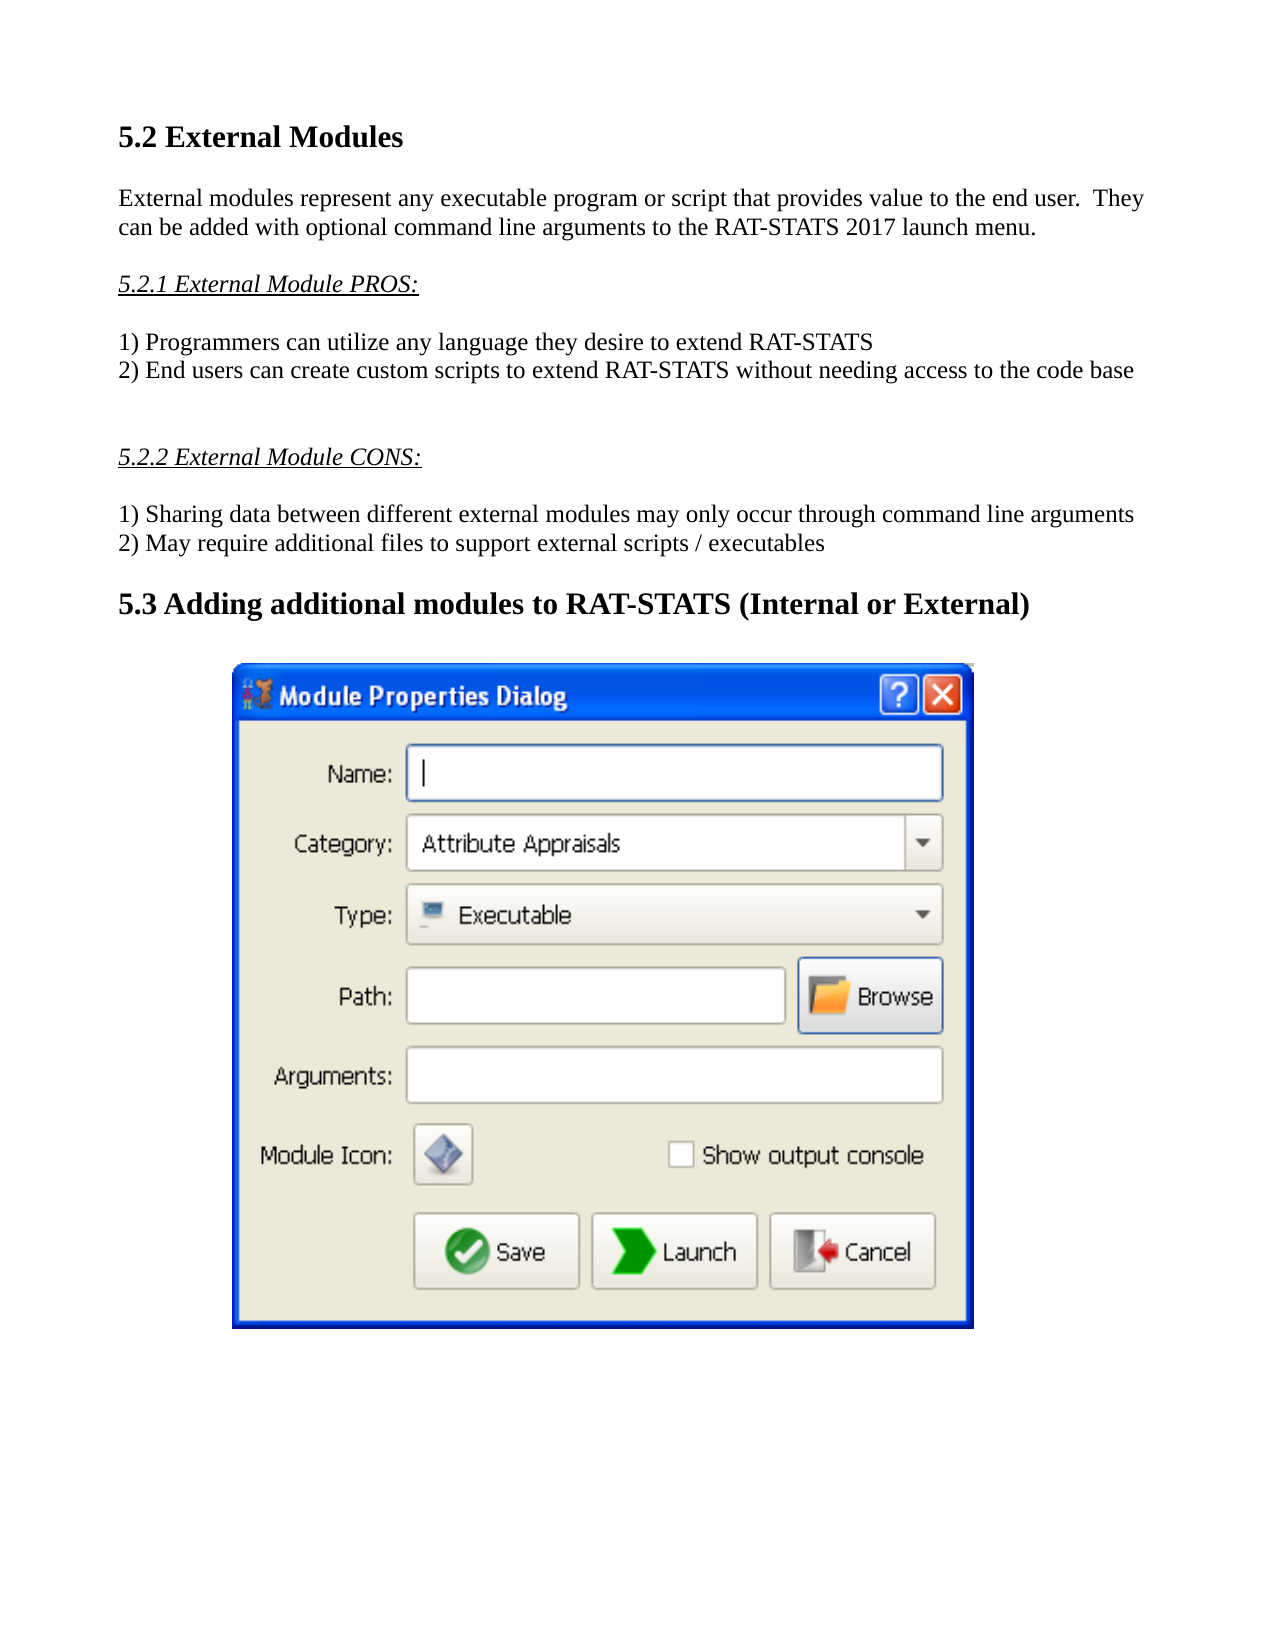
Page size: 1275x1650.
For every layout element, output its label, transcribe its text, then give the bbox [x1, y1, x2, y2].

text 5.2.1 External Module PROS: [118, 269, 1157, 298]
text 5.3 Adding additional modules to RAT-STATS (Internal or External) [118, 585, 1157, 621]
text 1) Programmers can utilize any language they desire to extend RAT-STATS [118, 327, 1157, 355]
text 5.2.2 External Module CONS: [118, 442, 1157, 470]
picture [232, 663, 974, 1329]
text External modules represent any executable program or script that provides value to the end user. They can be added with optional command line arguments to the RAT-STATS 2017 launch menu. [118, 183, 1157, 240]
text 2) End users can create custom scripts to extend RAT-STATS without needing access to the code base [118, 355, 1157, 384]
text 5.2 External Modules [118, 118, 1157, 154]
text 2) May require additional files to support external scripts / executables [118, 528, 1157, 557]
text 1) Sharing data between different external modules may only occur through command line arguments [118, 499, 1157, 528]
